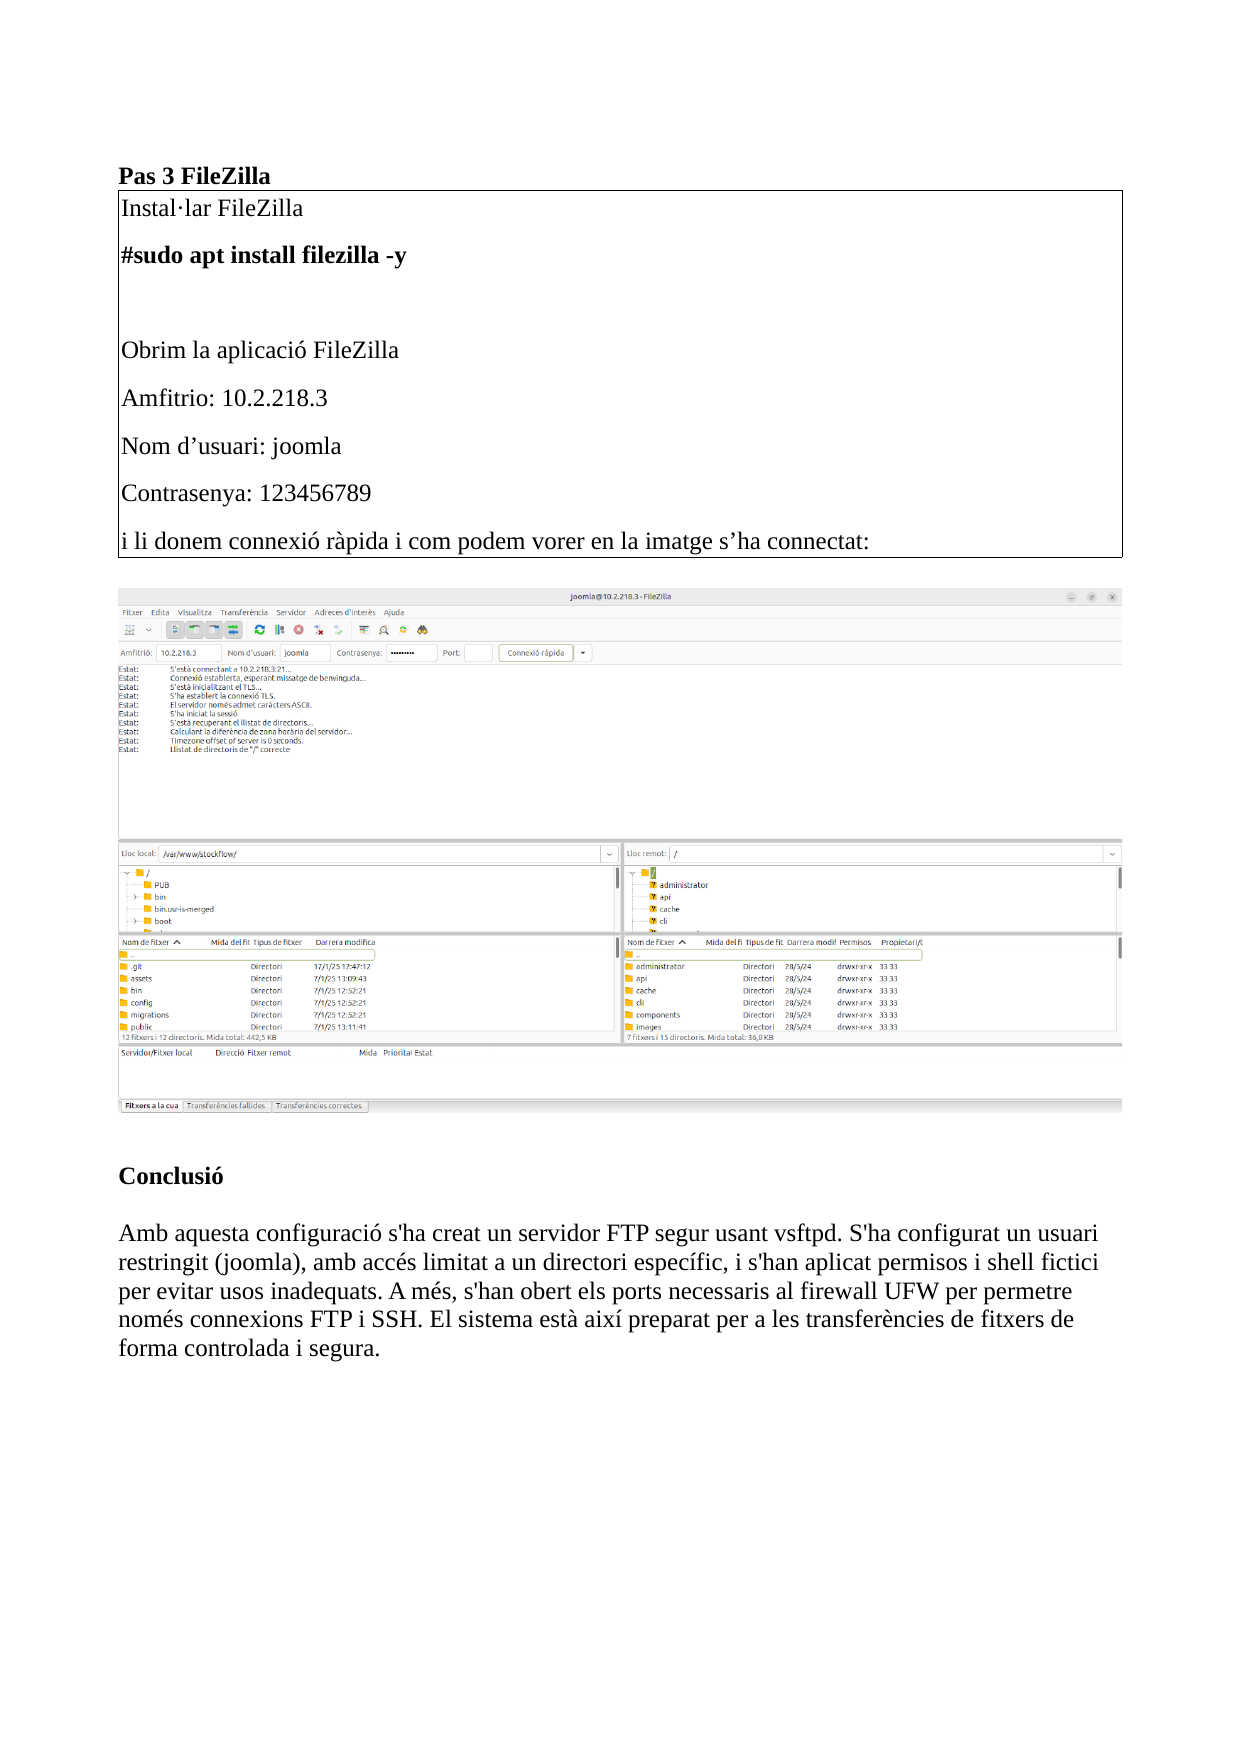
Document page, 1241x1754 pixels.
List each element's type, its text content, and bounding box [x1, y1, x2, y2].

picture [118, 588, 1123, 1113]
text Amfitrio: 10.2.218.3 [119, 381, 1122, 412]
text Instal·lar FileZilla [119, 191, 1122, 222]
text Amb aquesta configuració s'ha creat un servidor FTP segur usant vsftpd. S'ha configurat un usuari restringit (joomla), amb accés limitat a un directori específic, i s'han aplicat permisos i shell fictici per evitar usos inadequats. A més, s'han obert els ports necessaris al firewall UFW per permetre només connexions FTP i SSH. El sistema està així preparat per a les transferències de fitxers de forma controlada i segura. [118, 1218, 1122, 1362]
text Nom d’usuari: joomla [119, 428, 1122, 459]
subtitle Conclusió [118, 1161, 1122, 1189]
subtitle Pas 3 FileZilla [118, 161, 1122, 190]
text #sudo apt install filezilla -y [119, 238, 1122, 269]
text Obrim la aplicació FileZilla [119, 333, 1122, 364]
text Contrasenya: 123456789 [119, 476, 1122, 507]
text i li donem connexió ràpida i com podem vorer en la imatge s’ha connectat: [119, 523, 1122, 557]
